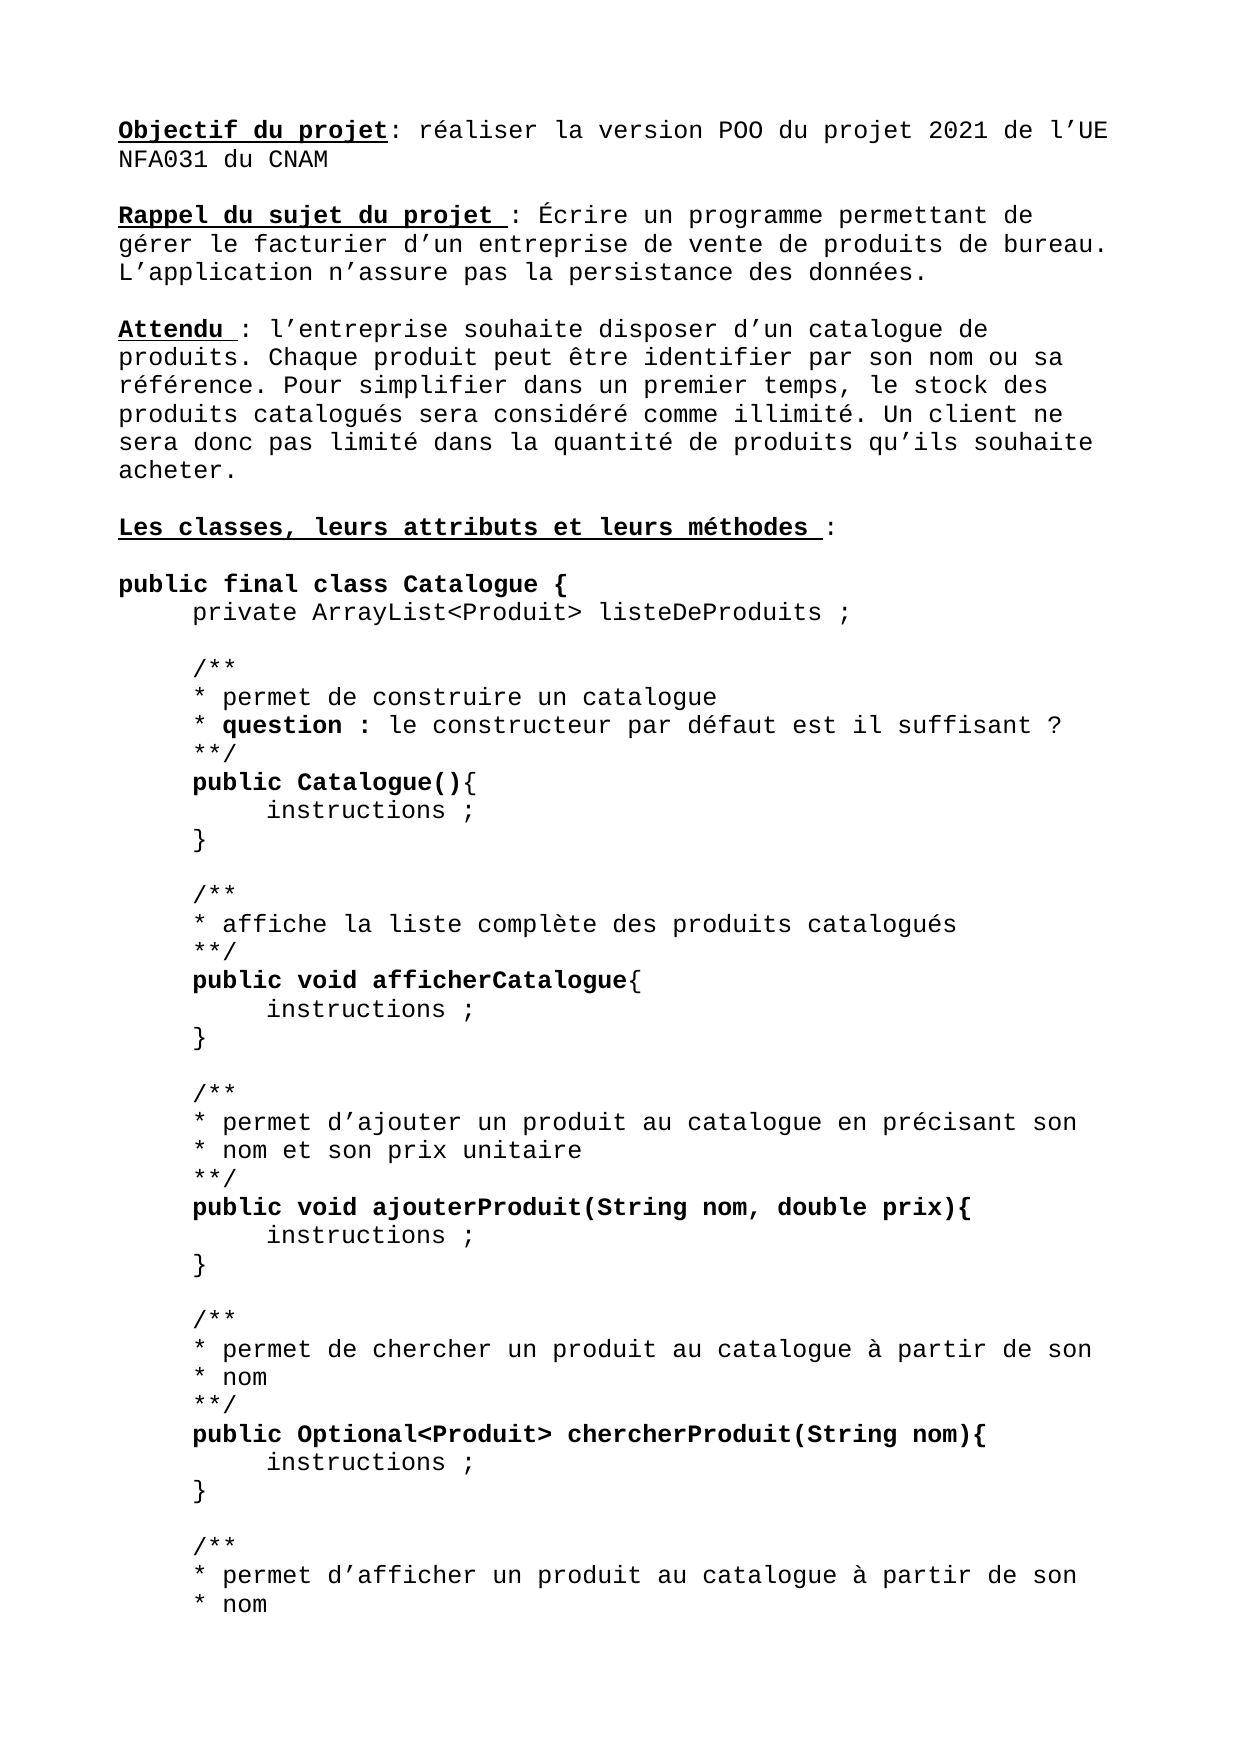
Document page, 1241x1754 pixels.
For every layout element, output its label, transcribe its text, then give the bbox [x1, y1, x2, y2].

text * permet d’ajouter un produit au catalogue en précisant son * nom et son prix unitaire [118, 1110, 1122, 1166]
text * permet de chercher un produit au catalogue à partir de son * nom [118, 1336, 1122, 1393]
text } [118, 826, 1122, 855]
text public void afficherCatalogue{ [118, 968, 1122, 996]
text * permet de construire un catalogue [118, 685, 1122, 713]
text **/ [118, 741, 1122, 770]
text public Catalogue(){ [118, 770, 1122, 798]
text * nom [118, 1591, 1122, 1620]
text Les classes, leurs attributs et leurs méthodes : [118, 515, 1122, 543]
text instructions ; [118, 798, 1122, 826]
text Rappel du sujet du projet : Écrire un programme permettant de gérer le facturier d’un entreprise de vente de produits de bureau. L’application n’assure pas la persistance des données. [118, 203, 1122, 288]
text private ArrayList<Produit> listeDeProduits ; [118, 600, 1122, 628]
text * question : le constructeur par défaut est il suffisant ? [118, 713, 1122, 741]
text /** [118, 883, 1122, 911]
text Attendu : l’entreprise souhaite disposer d’un catalogue de produits. Chaque produit peut être identifier par son nom ou sa référence. Pour simplifier dans un premier temps, le stock des produits catalogués sera considéré comme illimité. Un client ne sera donc pas limité dans la quantité de produits qu’ils souhaite acheter. [118, 316, 1122, 486]
text Objectif du projet: réaliser la version POO du projet 2021 de l’UE NFA031 du CNAM [118, 118, 1122, 175]
text * affiche la liste complète des produits catalogués [118, 911, 1122, 940]
text public void ajouterProduit(String nom, double prix){ [118, 1195, 1122, 1223]
text /** [118, 656, 1122, 685]
text **/ [118, 940, 1122, 968]
text } [118, 1251, 1122, 1280]
text **/ [118, 1393, 1122, 1421]
text public Optional<Produit> chercherProduit(String nom){ [118, 1421, 1122, 1450]
text **/ [118, 1166, 1122, 1195]
text } [118, 1025, 1122, 1053]
text public final class Catalogue { [118, 571, 1122, 600]
text /** [118, 1308, 1122, 1336]
text } [118, 1478, 1122, 1506]
text instructions ; [118, 996, 1122, 1025]
text instructions ; [118, 1450, 1122, 1478]
text * permet d’afficher un produit au catalogue à partir de son [118, 1563, 1122, 1591]
text /** [118, 1081, 1122, 1110]
text /** [118, 1535, 1122, 1563]
text instructions ; [118, 1223, 1122, 1251]
